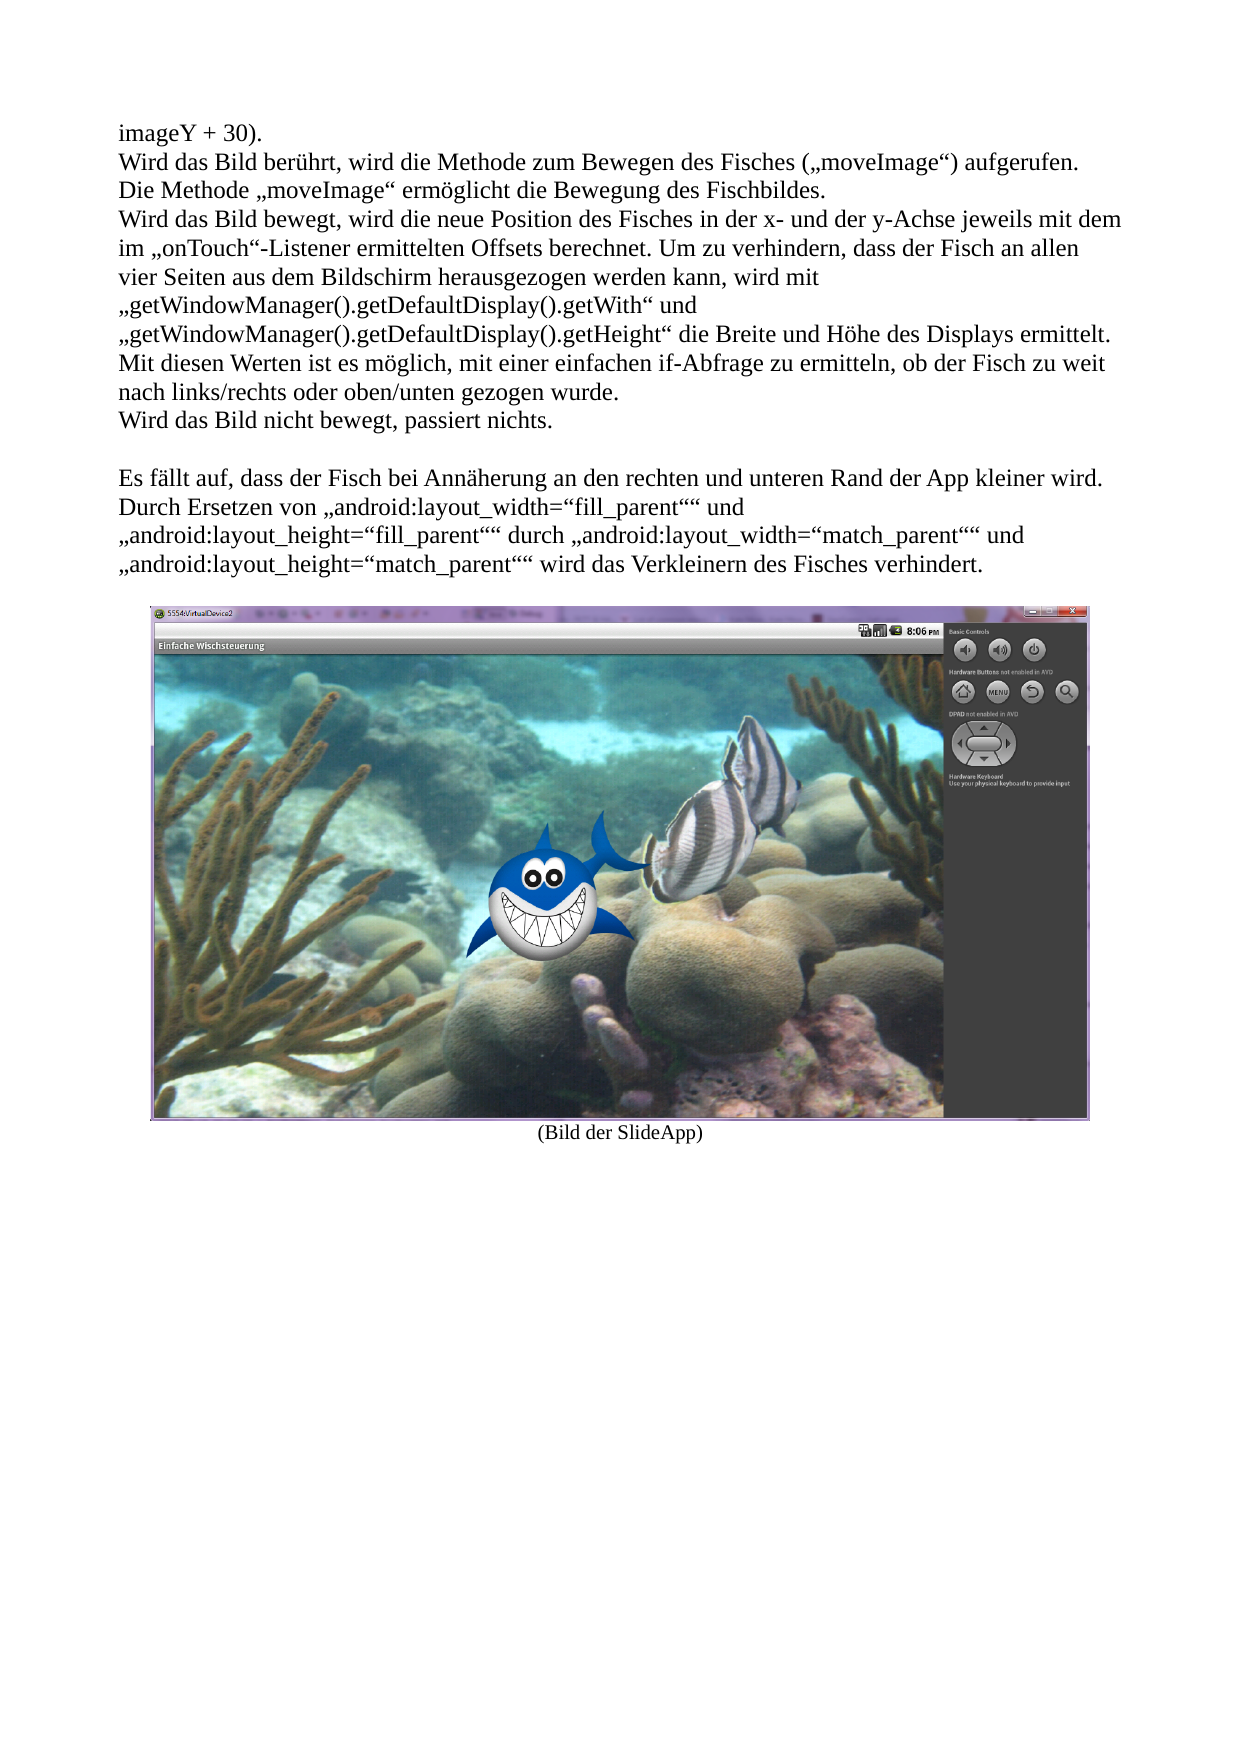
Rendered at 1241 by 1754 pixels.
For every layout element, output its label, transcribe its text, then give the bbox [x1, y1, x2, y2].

text (Bild der SlideApp) [118, 607, 1122, 1144]
text Mit diesen Werten ist es möglich, mit einer einfachen if-Abfrage zu ermitteln, ob der Fisch zu weit nach links/rechts oder oben/unten gezogen wurde. [118, 348, 1122, 406]
text Wird das Bild nicht bewegt, passiert nichts. [118, 406, 1122, 434]
text imageY + 30). [118, 118, 1122, 147]
text Wird das Bild berührt, wird die Methode zum Bewegen des Fisches („moveImage“) aufgerufen. [118, 147, 1122, 176]
picture [150, 606, 1090, 1121]
text Es fällt auf, dass der Fisch bei Annäherung an den rechten und unteren Rand der App kleiner wird. Durch Ersetzen von „android:layout_width=“fill_parent““ und „android:layout_height=“fill_parent““ durch „android:layout_width=“match_parent““ und „android:layout_height=“match_parent““ wird das Verkleinern des Fisches verhindert. [118, 463, 1122, 578]
text Wird das Bild bewegt, wird die neue Position des Fisches in der x- und der y-Achse jeweils mit dem im „onTouch“-Listener ermittelten Offsets berechnet. Um zu verhindern, dass der Fisch an allen vier Seiten aus dem Bildschirm herausgezogen werden kann, wird mit „getWindowManager().getDefaultDisplay().getWith“ und „getWindowManager().getDefaultDisplay().getHeight“ die Breite und Höhe des Displays ermittelt. [118, 204, 1122, 348]
text Die Methode „moveImage“ ermöglicht die Bewegung des Fischbildes. [118, 176, 1122, 204]
